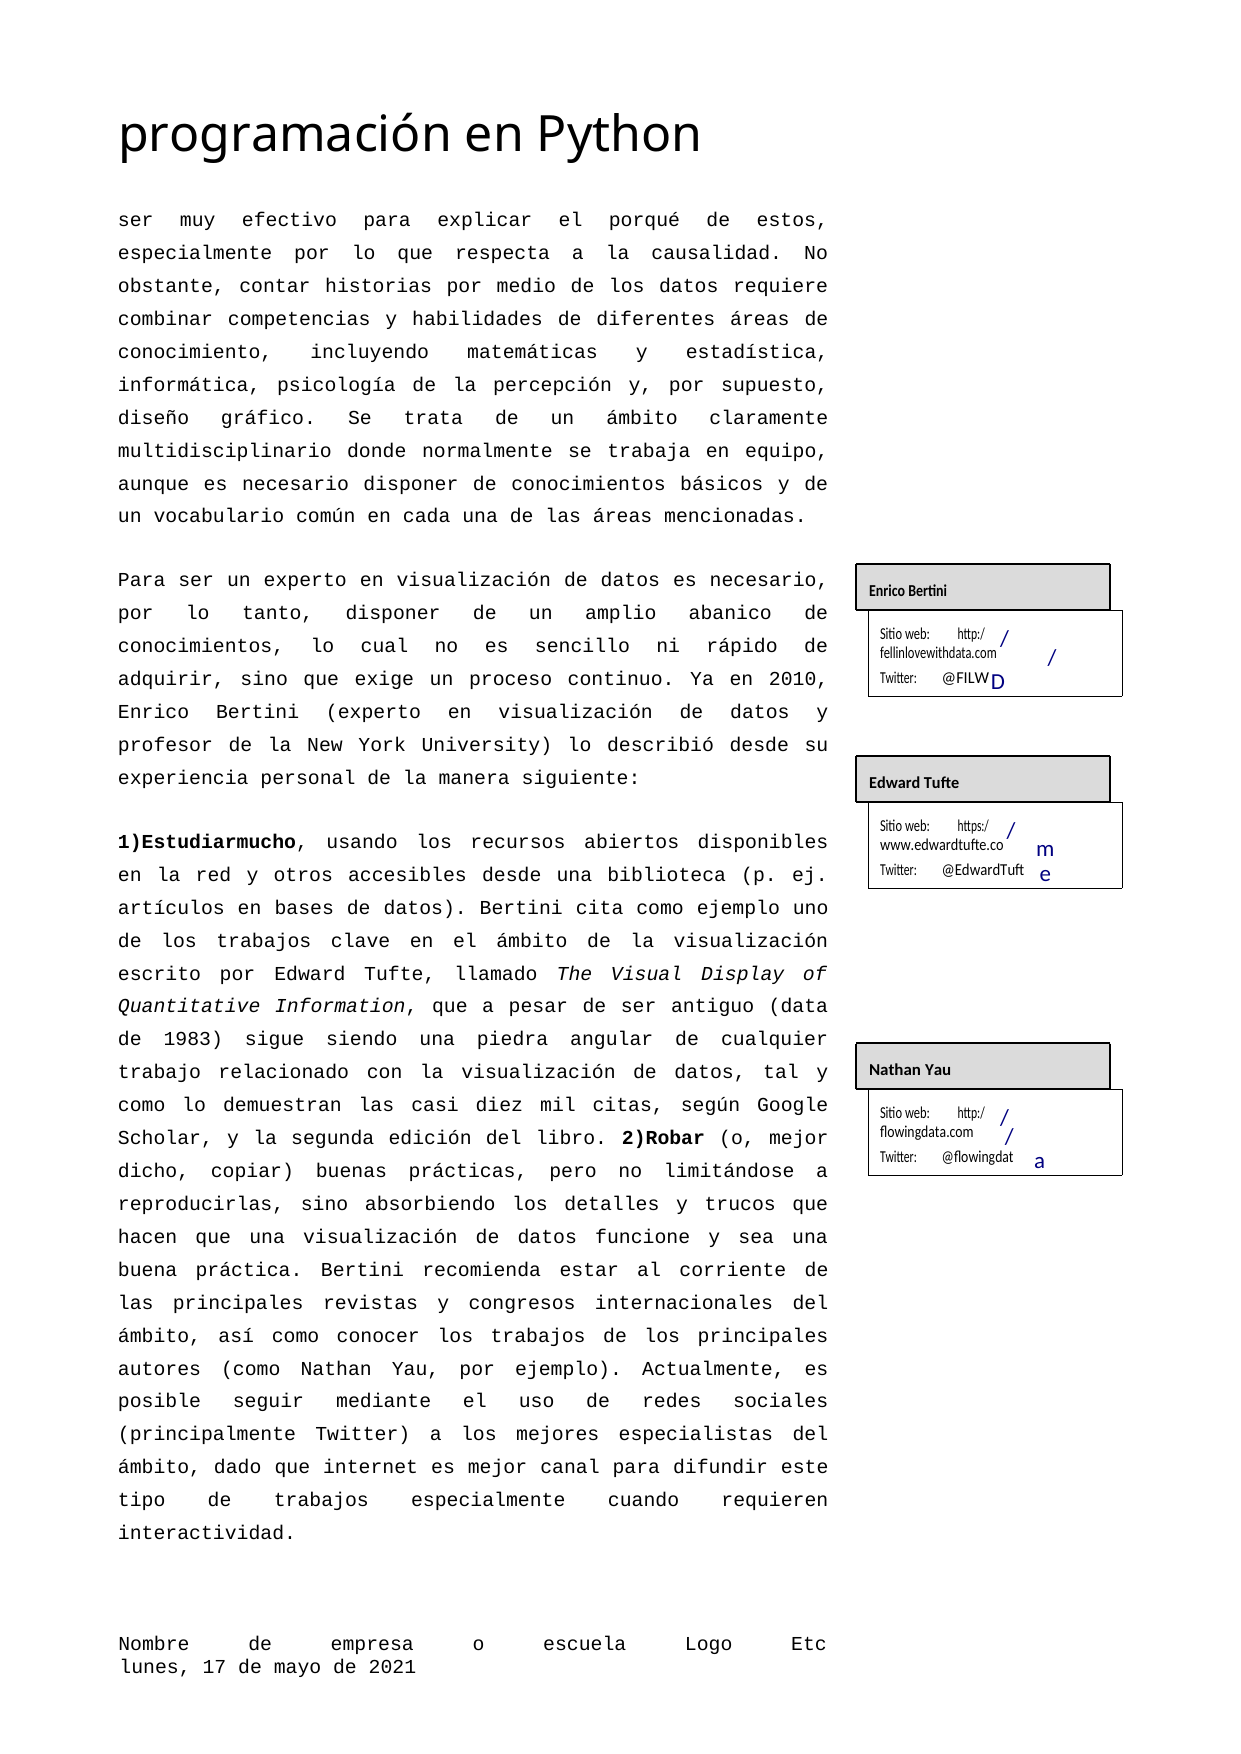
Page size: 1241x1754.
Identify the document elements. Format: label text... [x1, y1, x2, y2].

text 1)Estudiarmucho, usando los recursos abiertos disponibles en la red y otros accesibles desde una biblioteca (p. ej. artículos en bases de datos). Bertini cita como ejemplo uno de los trabajos clave en el ámbito de la visualización escrito por Edward Tufte, llamado The Visual Display of Quantitative Information, que a pesar de ser antiguo (data de 1983) sigue siendo una piedra angular de cualquier trabajo relacionado con la visualización de datos, tal y como lo demuestran las casi diez mil citas, según Google Scholar, y la segunda edición del libro. 2)Robar (o, mejor dicho, copiar) buenas prácticas, pero no limitándose a reproducirlas, sino absorbiendo los detalles y trucos que hacen que una visualización de datos funcione y sea una buena práctica. Bertini recomienda estar al corriente de las principales revistas y congresos internacionales del ámbito, así como conocer los trabajos de los principales autores (como Nathan Yau, por ejemplo). Actualmente, es posible seguir mediante el uso de redes sociales (principalmente Twitter) a los mejores especialistas del ámbito, dado que internet es mejor canal para difundir este tipo de trabajos especialmente cuando requieren interactividad. [118, 832, 828, 1546]
text Para ser un experto en visualización de datos es necesario, por lo tanto, disponer de un amplio abanico de conocimientos, lo cual no es sencillo ni rápido de adquirir, sino que exige un proceso continuo. Ya en 2010, Enrico Bertini (experto en visualización de datos y profesor de la New York University) lo describió desde su experiencia personal de la manera siguiente: [118, 570, 828, 790]
text ser muy efectivo para explicar el porqué de estos, especialmente por lo que respecta a la causalidad. No obstante, contar historias por medio de los datos requiere combinar competencias y habilidades de diferentes áreas de conocimiento, incluyendo matemáticas y estadística, informática, psicología de la percepción y, por supuesto, diseño gráfico. Se trata de un ámbito claramente multidisciplinario donde normalmente se trabaja en equipo, aunque es necesario disponer de conocimientos básicos y de un vocabulario común en cada una de las áreas mencionadas. [118, 210, 828, 529]
